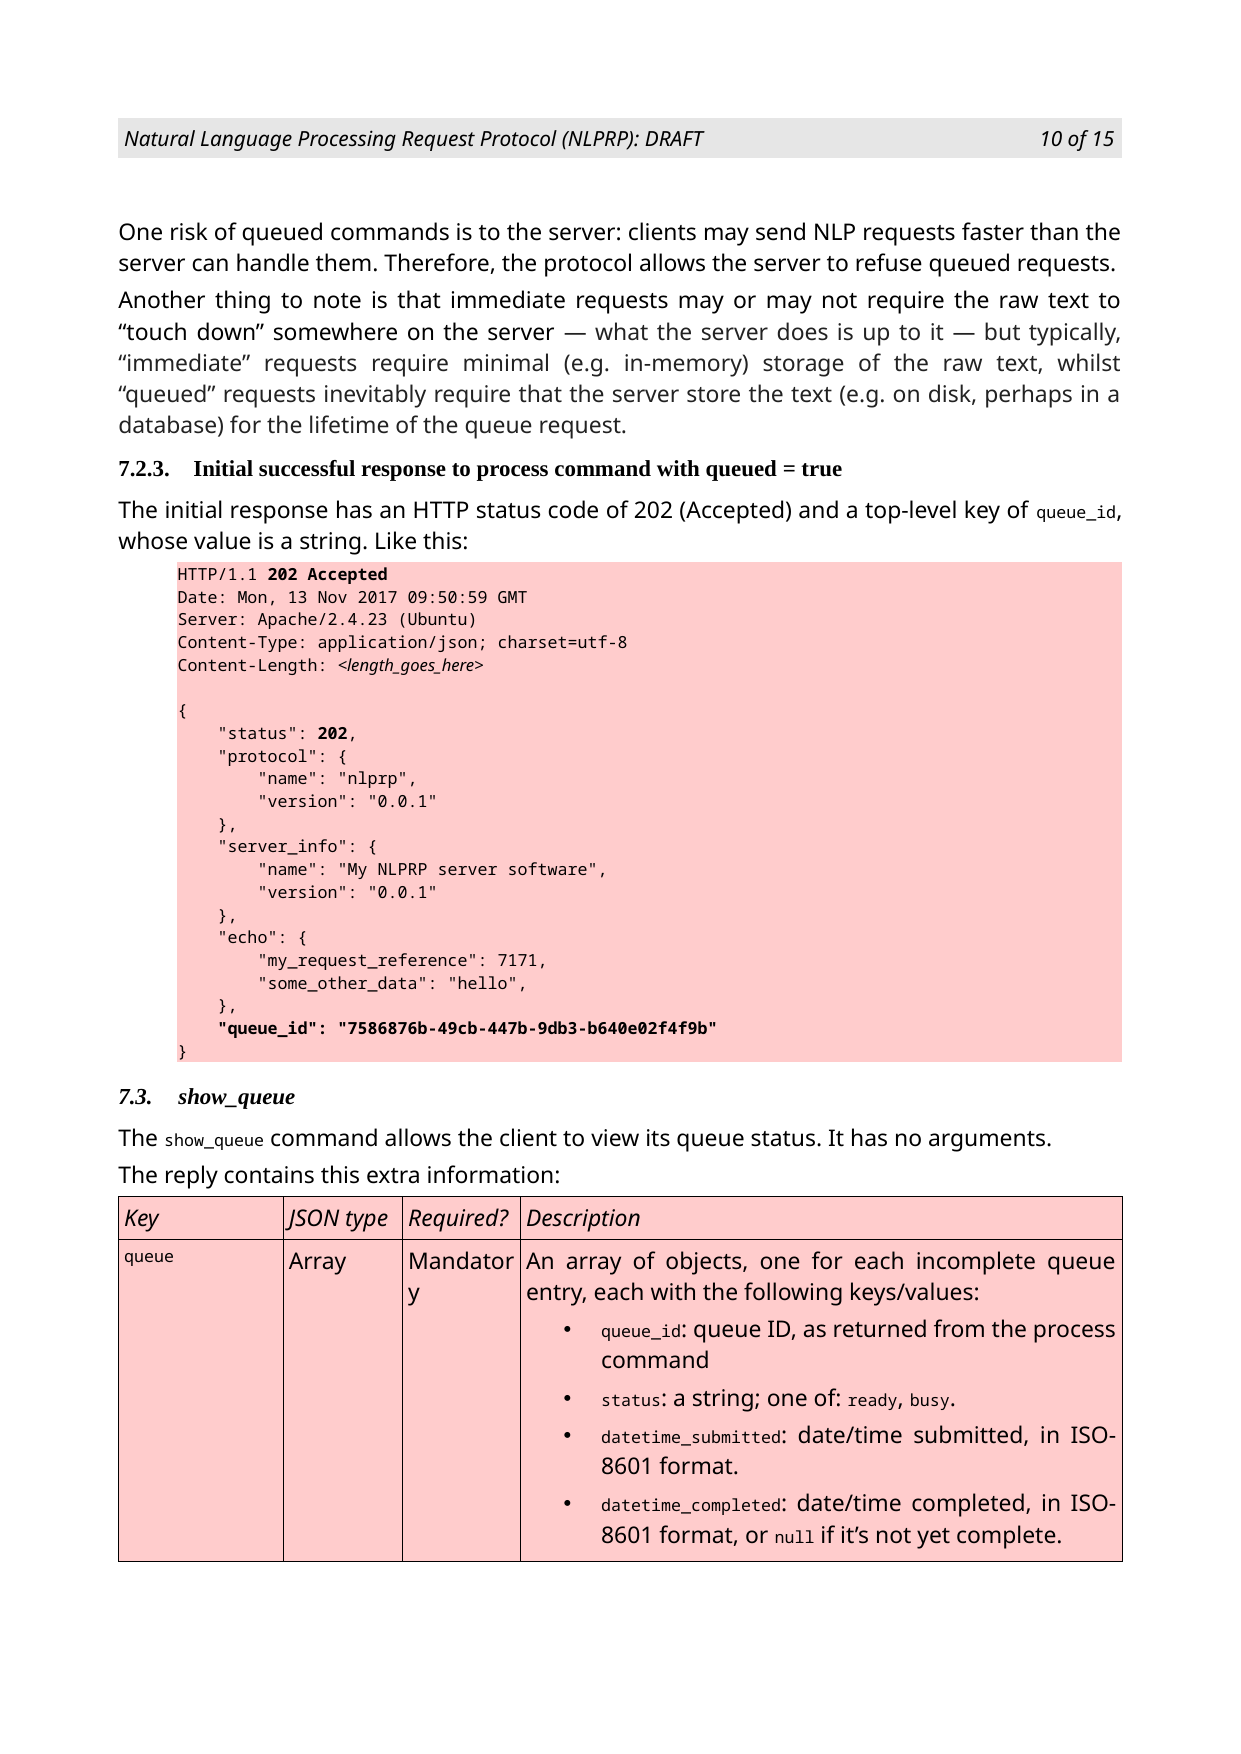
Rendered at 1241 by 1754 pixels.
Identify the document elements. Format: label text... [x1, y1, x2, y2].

table_header Key [119, 1197, 283, 1239]
table_cell Array [284, 1240, 402, 1561]
table_header Description [521, 1197, 1122, 1239]
text "version": "0.0.1" [177, 880, 1122, 903]
text "status": 202, [177, 721, 1122, 744]
text }, [177, 903, 1122, 926]
text The reply contains this extra information: [118, 1159, 1122, 1190]
text "echo": { [177, 926, 1122, 948]
table_header Required? [403, 1197, 520, 1239]
subtitle Initial successful response to process command with queued = true [118, 455, 1122, 482]
text }, [177, 812, 1122, 835]
table_cell An array of objects, one for each incomplete queue entry, each with the following keys/values: queue_id: queue ID, as returned from the process command status: a string; one of: ready, busy. datetime_submitted: date/time submitted, in ISO-8601 format. datetime_completed: date/time completed, in ISO-8601 format, or null if it’s not yet complete. [521, 1240, 1122, 1561]
text One risk of queued commands is to the server: clients may send NLP requests faster than the server can handle them. Therefore, the protocol allows the server to refuse queued requests. [118, 216, 1122, 278]
text "protocol": { [177, 744, 1122, 767]
text "my_request_reference": 7171, [177, 948, 1122, 971]
table_header JSON type [284, 1197, 402, 1239]
text }, [177, 994, 1122, 1017]
text "server_info": { [177, 835, 1122, 858]
text "version": "0.0.1" [177, 789, 1122, 812]
text "some_other_data": "hello", [177, 971, 1122, 994]
table_cell queue [119, 1240, 283, 1561]
subtitle show_queue [118, 1083, 1122, 1109]
text "name": "nlprp", [177, 767, 1122, 789]
text } [177, 1039, 1122, 1062]
table_cell Mandatory [403, 1240, 520, 1561]
text Another thing to note is that immediate requests may or may not require the raw text to “touch down” somewhere on the server — what the server does is up to it — but typically, “immediate” requests require minimal (e.g. in-memory) storage of the raw text, whilst “queued” requests inevitably require that the server store the text (e.g. on disk, perhaps in a database) for the lifetime of the queue request. [118, 284, 1122, 441]
text "name": "My NLPRP server software", [177, 858, 1122, 880]
text Date: Mon, 13 Nov 2017 09:50:59 GMT [177, 585, 1122, 608]
text Content-Length: <length_goes_here> [177, 653, 1122, 676]
text Server: Apache/2.4.23 (Ubuntu) [177, 608, 1122, 631]
text { [177, 699, 1122, 721]
text The show_queue command allows the client to view its queue status. It has no arguments. [118, 1122, 1122, 1153]
text HTTP/1.1 202 Accepted [177, 562, 1122, 585]
text "queue_id": "7586876b-49cb-447b-9db3-b640e02f4f9b" [177, 1017, 1122, 1039]
text Content-Type: application/json; charset=utf-8 [177, 631, 1122, 653]
text The initial response has an HTTP status code of 202 (Accepted) and a top-level key of queue_id, whose value is a string. Like this: [118, 494, 1122, 557]
